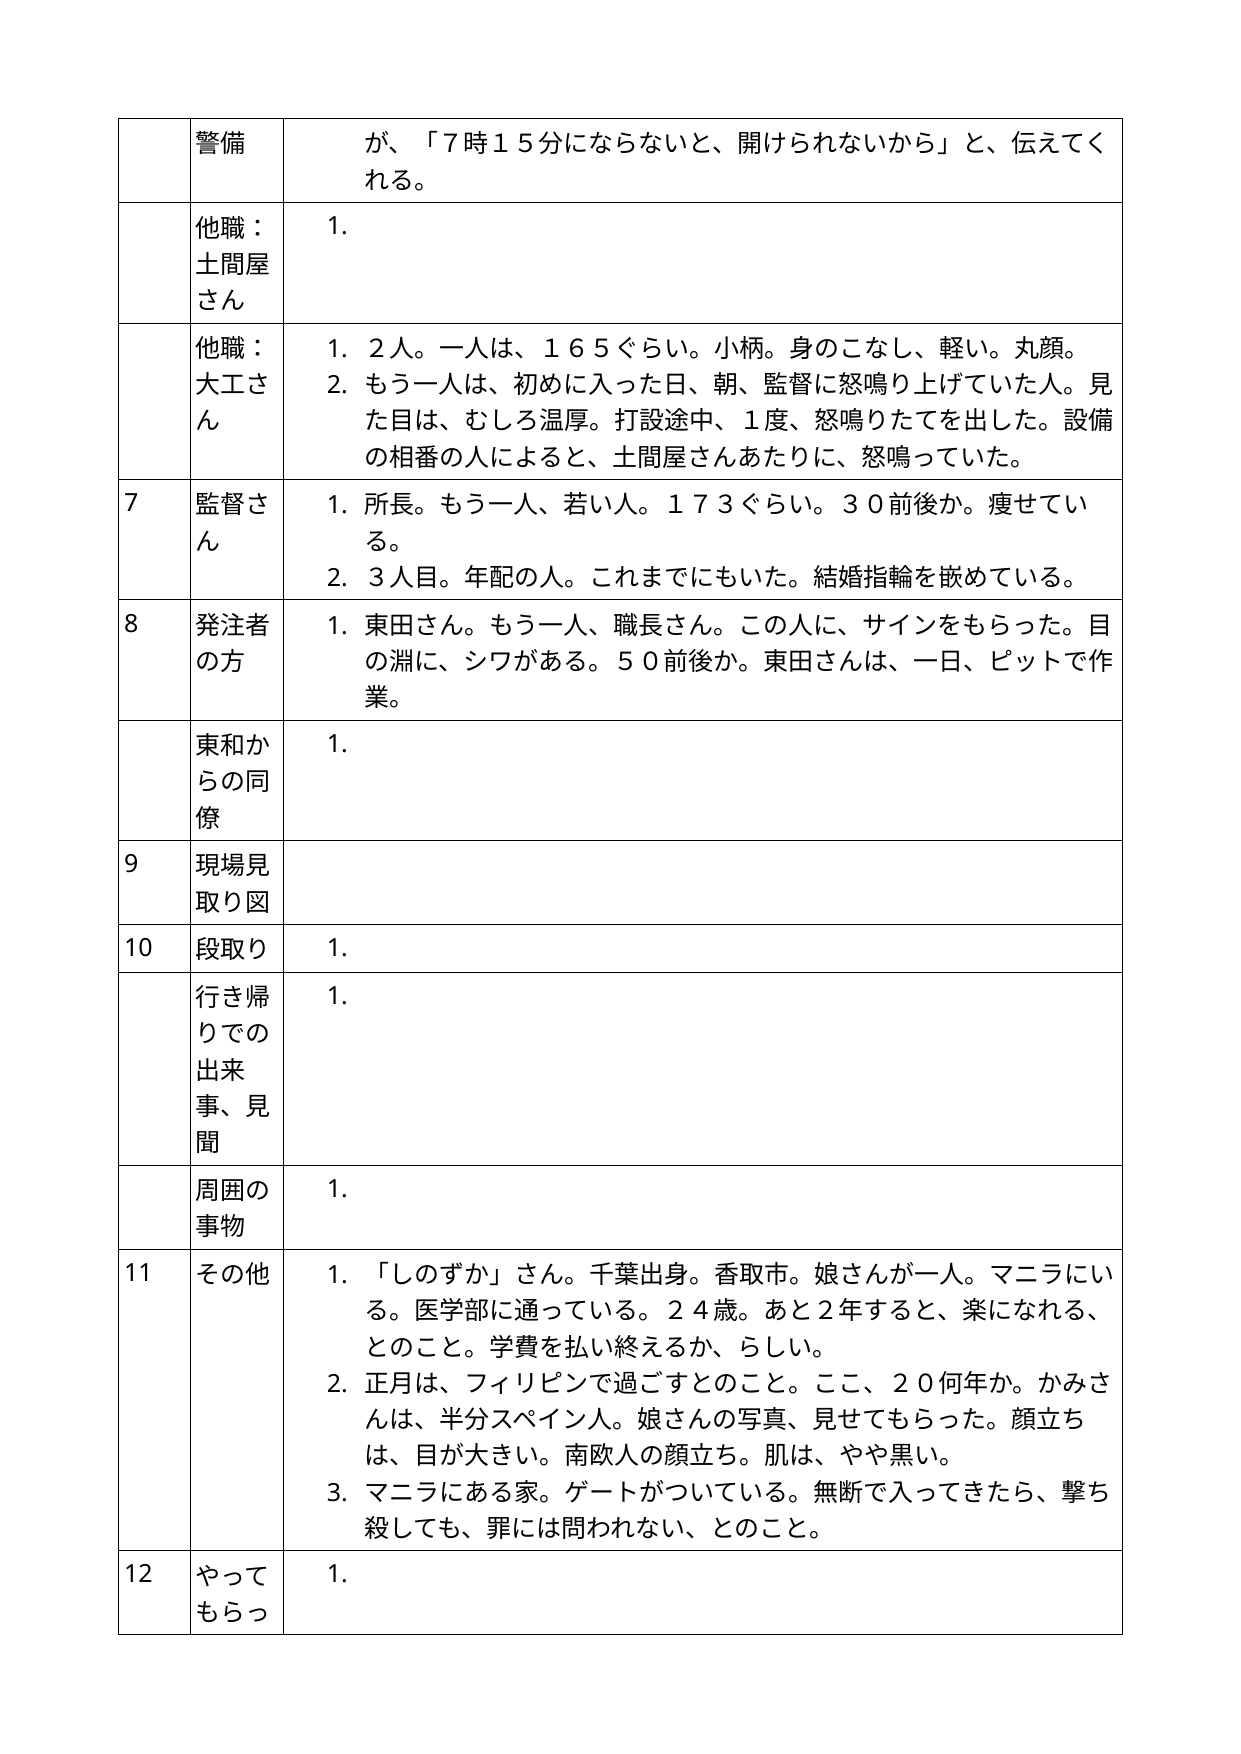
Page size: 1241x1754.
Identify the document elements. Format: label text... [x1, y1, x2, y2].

table_cell [284, 841, 1122, 924]
table_cell 警備 [191, 119, 283, 202]
table_cell [284, 721, 1122, 840]
table_cell 所長。もう一人、若い人。１７３ぐらい。３０前後か。痩せている。 ３人目。年配の人。これまでにもいた。結婚指輪を嵌めている。 [284, 480, 1122, 599]
table_cell 行き帰りでの出来事、見聞 [191, 973, 283, 1165]
table_cell 周囲の事物 [191, 1166, 283, 1249]
table_cell [119, 973, 190, 1165]
table_cell 東田さん。もう一人、職長さん。この人に、サインをもらった。目の淵に、シワがある。５０前後か。東田さんは、一日、ピットで作業。 [284, 600, 1122, 720]
table_cell [284, 1166, 1122, 1249]
table_cell 段取り [191, 925, 283, 972]
table_cell 発注者の方 [191, 600, 283, 720]
table_cell 8 [119, 600, 190, 720]
table_cell [284, 1551, 1122, 1634]
table_cell 「しのずか」さん。千葉出身。香取市。娘さんが一人。マニラにいる。医学部に通っている。２４歳。あと２年すると、楽になれる、とのこと。学費を払い終えるか、らしい。 正月は、フィリピンで過ごすとのこと。ここ、２０何年か。かみさんは、半分スペイン人。娘さんの写真、見せてもらった。顔立ちは、目が大きい。南欧人の顔立ち。肌は、やや黒い。 マニラにある家。ゲートがついている。無断で入ってきたら、撃ち殺しても、罪には問われない、とのこと。 [284, 1250, 1122, 1550]
table_cell 現場見取り図 [191, 841, 283, 924]
table_cell [284, 925, 1122, 972]
table_cell やってもらっ [191, 1551, 283, 1634]
table_cell 11 [119, 1250, 190, 1550]
table_cell [119, 324, 190, 479]
table_cell [119, 1166, 190, 1249]
table_cell [284, 203, 1122, 322]
table_cell [119, 119, 190, 202]
table_cell 東和からの同僚 [191, 721, 283, 840]
table_cell 12 [119, 1551, 190, 1634]
table_cell 他職：土間屋さん [191, 203, 283, 322]
table_cell [119, 721, 190, 840]
table_cell 10 [119, 925, 190, 972]
table_cell が、「７時１５分にならないと、開けられないから」と、伝えてくれる。 [284, 119, 1122, 202]
table_cell 監督さん [191, 480, 283, 599]
table_cell 7 [119, 480, 190, 599]
table_cell その他 [191, 1250, 283, 1550]
table_cell [284, 973, 1122, 1165]
table_cell [119, 203, 190, 322]
table_cell 他職：大工さん [191, 324, 283, 479]
table_cell ２人。一人は、１６５ぐらい。小柄。身のこなし、軽い。丸顔。 もう一人は、初めに入った日、朝、監督に怒鳴り上げていた人。見た目は、むしろ温厚。打設途中、１度、怒鳴りたてを出した。設備の相番の人によると、土間屋さんあたりに、怒鳴っていた。 [284, 324, 1122, 479]
table_cell 9 [119, 841, 190, 924]
